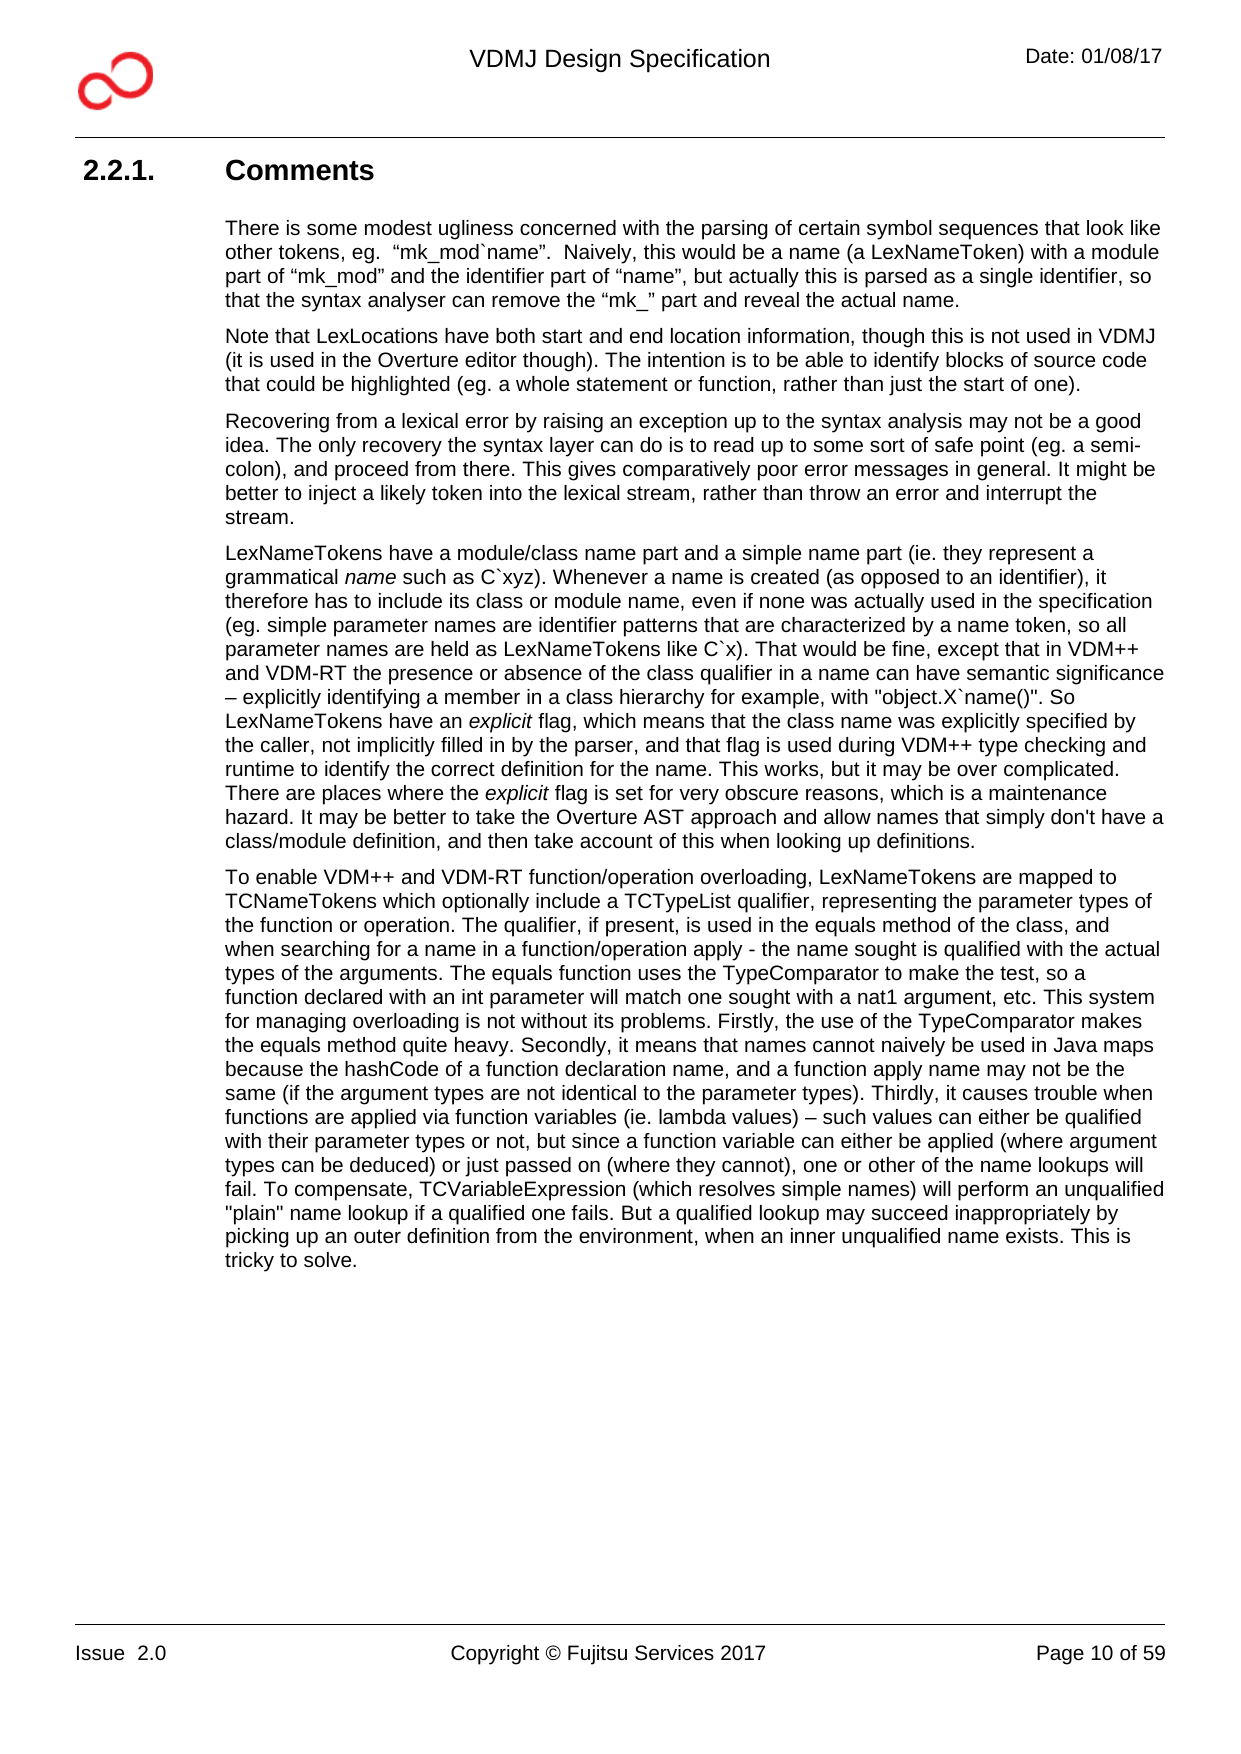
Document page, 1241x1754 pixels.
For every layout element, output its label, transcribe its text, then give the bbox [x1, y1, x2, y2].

text There is some modest ugliness concerned with the parsing of certain symbol sequences that look like other tokens, eg. “mk_mod`name”. Naively, this would be a name (a LexNameToken) with a module part of “mk_mod” and the identifier part of “name”, but actually this is parsed as a single identifier, so that the syntax analyser can remove the “mk_” part and reveal the actual name. [225, 216, 1165, 312]
text Recovering from a lexical error by raising an exception up to the syntax analysis may not be a good idea. The only recovery the syntax layer can do is to read up to some sort of safe point (eg. a semi-colon), and proceed from there. This gives comparatively poor error messages in general. It might be better to inject a likely token into the lexical stream, rather than throw an error and interrupt the stream. [225, 409, 1165, 529]
subtitle Comments [75, 153, 1165, 186]
text To enable VDM++ and VDM-RT function/operation overloading, LexNameTokens are mapped to TCNameTokens which optionally include a TCTypeList qualifier, representing the parameter types of the function or operation. The qualifier, if present, is used in the equals method of the class, and when searching for a name in a function/operation apply - the name sought is qualified with the actual types of the arguments. The equals function uses the TypeComparator to make the test, so a function declared with an int parameter will match one sought with a nat1 argument, etc. This system for managing overloading is not without its problems. Firstly, the use of the TypeComparator makes the equals method quite heavy. Secondly, it means that names cannot naively be used in Java maps because the hashCode of a function declaration name, and a function apply name may not be the same (if the argument types are not identical to the parameter types). Thirdly, it causes trouble when functions are applied via function variables (ie. lambda values) – such values can either be qualified with their parameter types or not, but since a function variable can either be applied (where argument types can be deduced) or just passed on (where they cannot), one or other of the name lookups will fail. To compensate, TCVariableExpression (which resolves simple names) will perform an unqualified "plain" name lookup if a qualified one fails. But a qualified lookup may succeed inappropriately by picking up an outer definition from the environment, when an inner unqualified name exists. This is tricky to solve. [225, 865, 1165, 1273]
picture [78, 44, 153, 120]
text Note that LexLocations have both start and end location information, though this is not used in VDMJ (it is used in the Overture editor though). The intention is to be able to identify blocks of source code that could be highlighted (eg. a whole statement or function, rather than just the start of one). [225, 325, 1165, 397]
text LexNameTokens have a module/class name part and a simple name part (ie. they represent a grammatical name such as C`xyz). Whenever a name is created (as opposed to an identifier), it therefore has to include its class or module name, even if none was actually used in the specification (eg. simple parameter names are identifier patterns that are characterized by a name token, so all parameter names are held as LexNameTokens like C`x). That would be fine, except that in VDM++ and VDM-RT the presence or absence of the class qualifier in a name can have semantic significance – explicitly identifying a member in a class hierarchy for example, with "object.X`name()". So LexNameTokens have an explicit flag, which means that the class name was explicitly specified by the caller, not implicitly filled in by the parser, and that flag is used during VDM++ type checking and runtime to identify the correct definition for the name. This works, but it may be over complicated. There are places where the explicit flag is set for very obscure reasons, which is a maintenance hazard. It may be better to take the Overture AST approach and allow names that simply don't have a class/module definition, and then take account of this when looking up definitions. [225, 541, 1165, 853]
